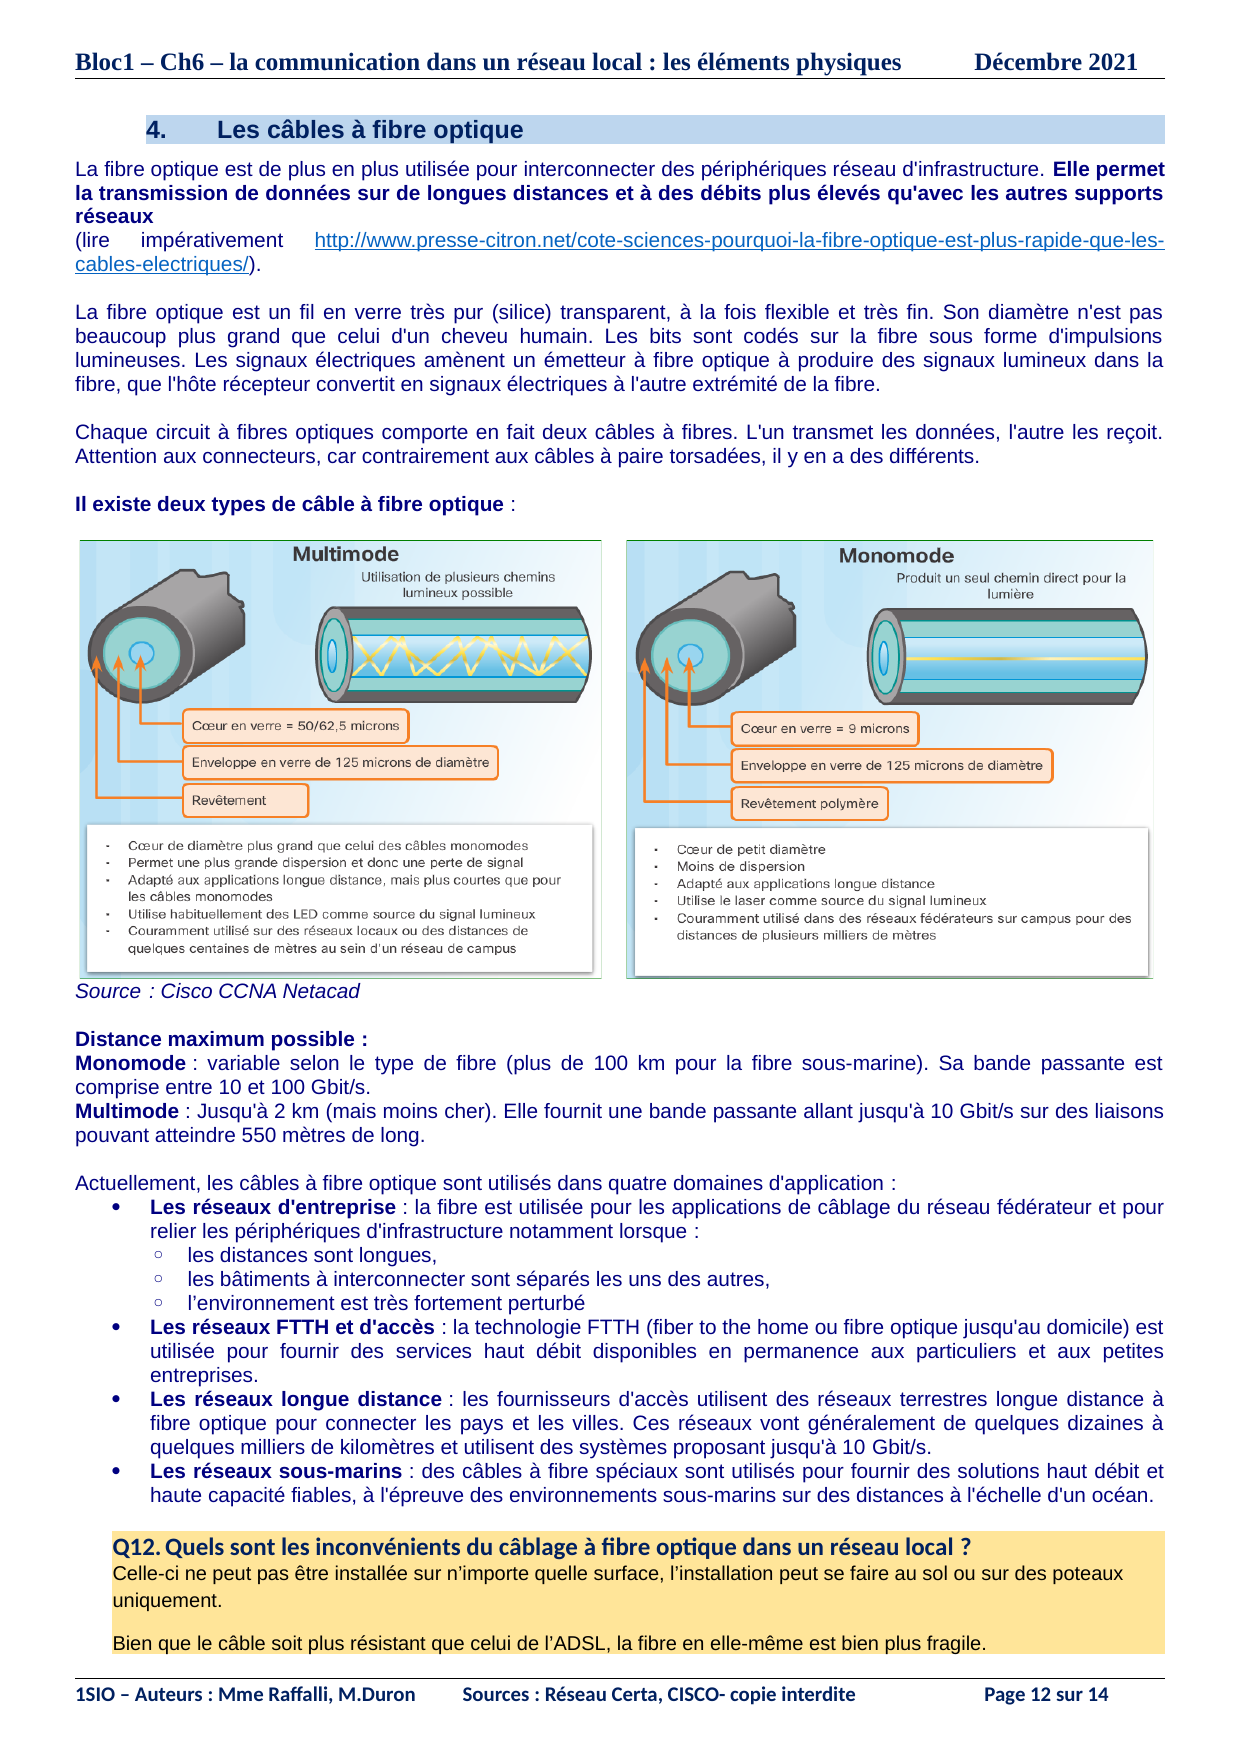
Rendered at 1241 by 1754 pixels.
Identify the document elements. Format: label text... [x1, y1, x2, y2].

picture [626, 540, 1154, 979]
text Il existe deux types de câble à fibre optique : [75, 492, 1165, 516]
list Celle-ci ne peut pas être installée sur n’importe quelle surface, l’installation peut se faire au sol ou sur des poteaux uniquement. [112, 1562, 1165, 1612]
list Les réseaux sous-marins : des câbles à fibre spéciaux sont utilisés pour fournir des solutions haut débit et haute capacité fiables, à l'épreuve des environnements sous-marins sur des distances à l'échelle d'un océan. [112, 1459, 1165, 1507]
table_header Source : Cisco CCNA Netacad [75, 979, 562, 1003]
picture [79, 540, 602, 979]
table_header [562, 979, 1049, 1003]
text La fibre optique est de plus en plus utilisée pour interconnecter des périphériques réseau d'infrastructure. Elle permet la transmission de données sur de longues distances et à des débits plus élevés qu'avec les autres supports réseaux [75, 156, 1165, 228]
list Les réseaux d'entreprise : la fibre est utilisée pour les applications de câblage du réseau fédérateur et pour relier les périphériques d'infrastructure notamment lorsque : [112, 1195, 1165, 1243]
list Les réseaux longue distance : les fournisseurs d'accès utilisent des réseaux terrestres longue distance à fibre optique pour connecter les pays et les villes. Ces réseaux vont généralement de quelques dizaines à quelques milliers de kilomètres et utilisent des systèmes proposant jusqu'à 10 Gbit/s. [112, 1387, 1165, 1459]
list Les réseaux FTTH et d'accès : la technologie FTTH (fiber to the home ou fibre optique jusqu'au domicile) est utilisée pour fournir des services haut débit disponibles en permanence aux particuliers et aux petites entreprises. [112, 1315, 1165, 1387]
list Bien que le câble soit plus résistant que celui de l’ADSL, la fibre en elle-même est bien plus fragile. [112, 1631, 1165, 1654]
text Monomode : variable selon le type de fibre (plus de 100 km pour la fibre sous-marine). Sa bande passante est comprise entre 10 et 100 Gbit/s. [75, 1051, 1165, 1099]
text (lire impérativement http://www.presse-citron.net/cote-sciences-pourquoi-la-fibre-optique-est-plus-rapide-que-les-cables-electriques/). [75, 228, 1165, 276]
list les distances sont longues, [150, 1243, 1165, 1267]
list les bâtiments à interconnecter sont séparés les uns des autres, [150, 1267, 1165, 1291]
text La fibre optique est un fil en verre très pur (silice) transparent, à la fois flexible et très fin. Son diamètre n'est pas beaucoup plus grand que celui d'un cheveu humain. Les bits sont codés sur la fibre sous forme d'impulsions lumineuses. Les signaux électriques amènent un émetteur à fibre optique à produire des signaux lumineux dans la fibre, que l'hôte récepteur convertit en signaux électriques à l'autre extrémité de la fibre. [75, 300, 1165, 396]
text Chaque circuit à fibres optiques comporte en fait deux câbles à fibres. L'un transmet les données, l'autre les reçoit. Attention aux connecteurs, car contrairement aux câbles à paire torsadées, il y en a des différents. [75, 420, 1165, 468]
text Actuellement, les câbles à fibre optique sont utilisés dans quatre domaines d'application : [75, 1171, 1165, 1195]
subtitle Les câbles à fibre optique [146, 115, 1165, 144]
text Distance maximum possible : [75, 1027, 1165, 1051]
text Multimode : Jusqu'à 2 km (mais moins cher). Elle fournit une bande passante allant jusqu'à 10 Gbit/s sur des liaisons pouvant atteindre 550 mètres de long. [75, 1099, 1165, 1147]
list l’environnement est très fortement perturbé [150, 1291, 1165, 1315]
list Quels sont les inconvénients du câblage à fibre optique dans un réseau local ? [112, 1531, 1165, 1562]
